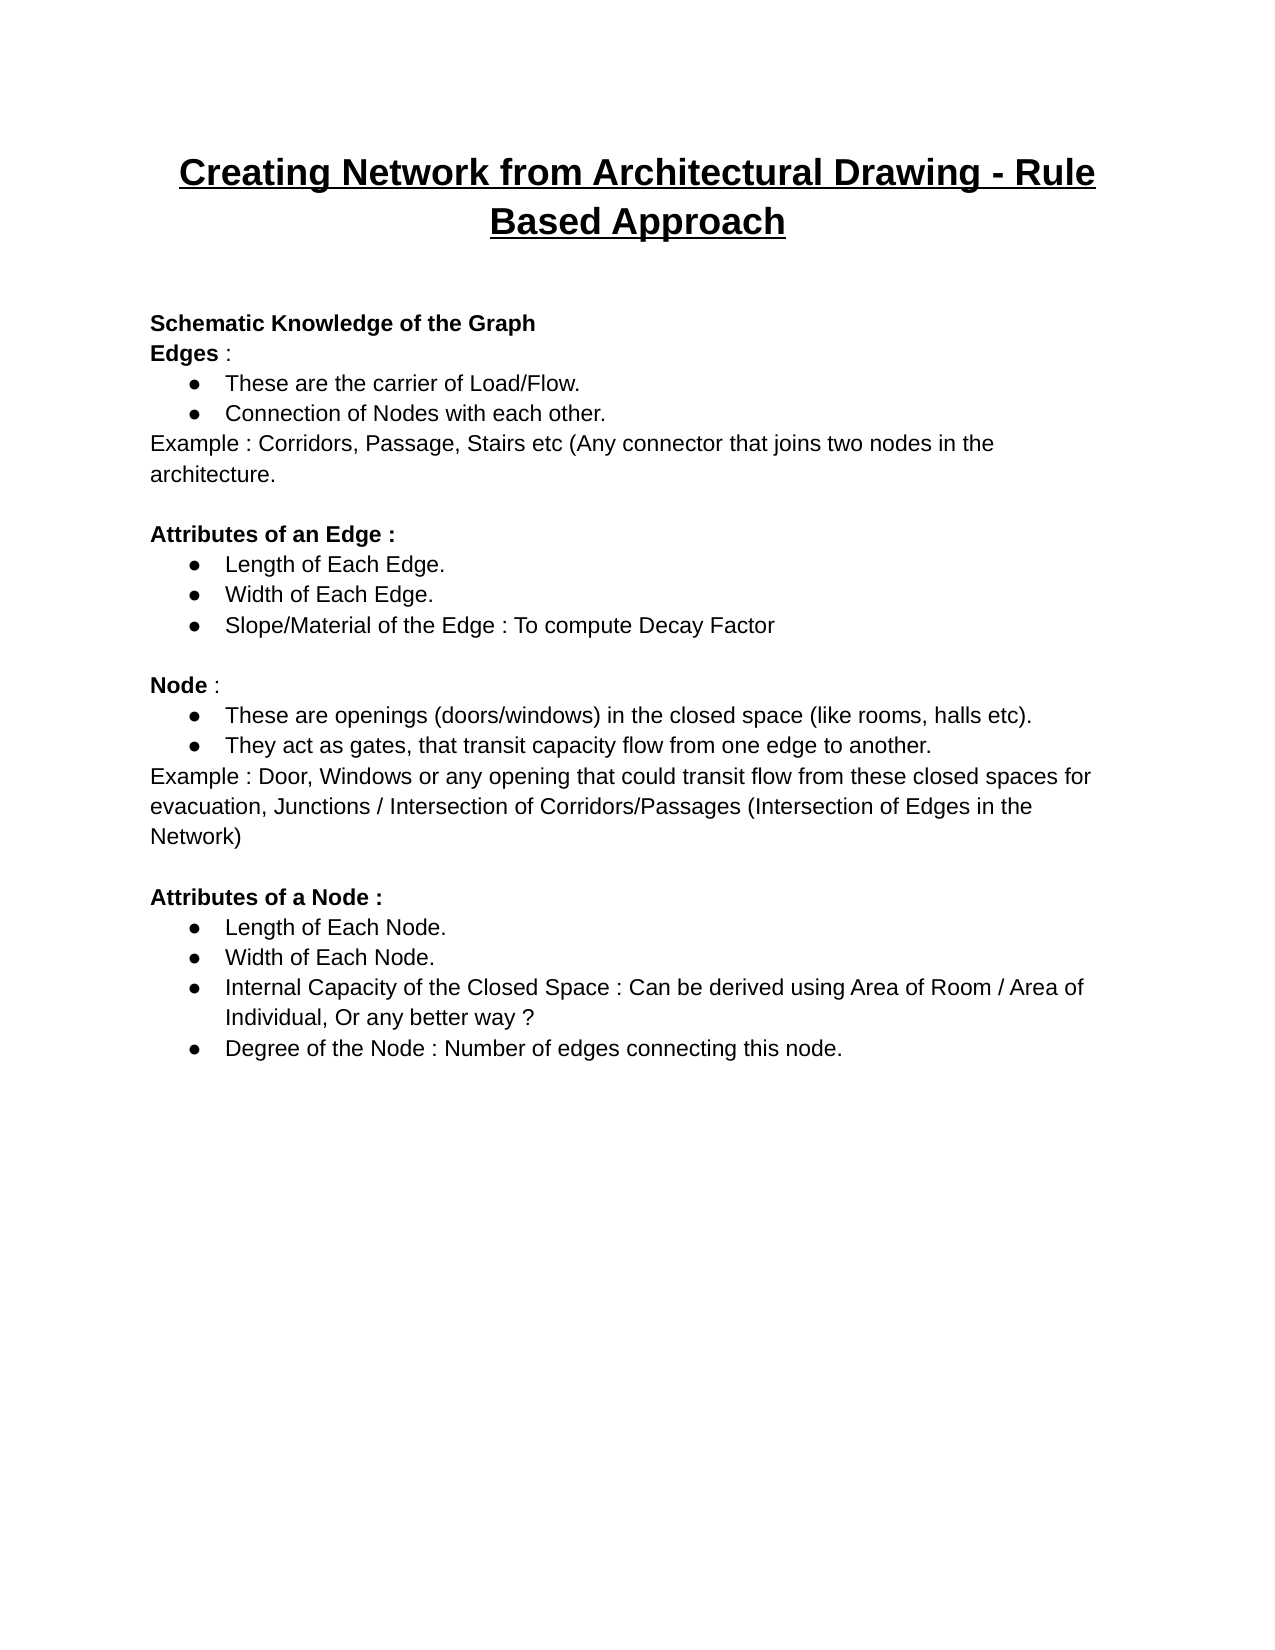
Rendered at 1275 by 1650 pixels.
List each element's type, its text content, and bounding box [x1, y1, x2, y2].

text Edges : [150, 340, 1125, 366]
list Length of Each Edge. [187, 551, 1125, 578]
text Example : Corridors, Passage, Stairs etc (Any connector that joins two nodes in the architecture. [150, 430, 1125, 487]
list These are openings (doors/windows) in the closed space (like rooms, halls etc). [187, 702, 1125, 729]
list Width of Each Edge. [187, 581, 1125, 608]
text Attributes of an Edge : [150, 521, 1125, 547]
list Internal Capacity of the Closed Space : Can be derived using Area of Room / Area of Individual, Or any better way ? [187, 974, 1125, 1031]
list Width of Each Node. [187, 944, 1125, 970]
list They act as gates, that transit capacity flow from one edge to another. [187, 732, 1125, 759]
text Schematic Knowledge of the Graph [150, 309, 1125, 336]
list Degree of the Node : Number of edges connecting this node. [187, 1034, 1125, 1061]
text Attributes of a Node : [150, 883, 1125, 910]
list Length of Each Node. [187, 914, 1125, 940]
list Slope/Material of the Edge : To compute Decay Factor [187, 612, 1125, 638]
list Connection of Nodes with each other. [187, 400, 1125, 427]
text Example : Door, Windows or any opening that could transit flow from these closed spaces for evacuation, Junctions / Intersection of Corridors/Passages (Intersection of Edges in the Network) [150, 763, 1125, 849]
text Node : [150, 672, 1125, 698]
list These are the carrier of Load/Flow. [187, 370, 1125, 396]
text Creating Network from Architectural Drawing - Rule Based Approach [150, 150, 1125, 243]
